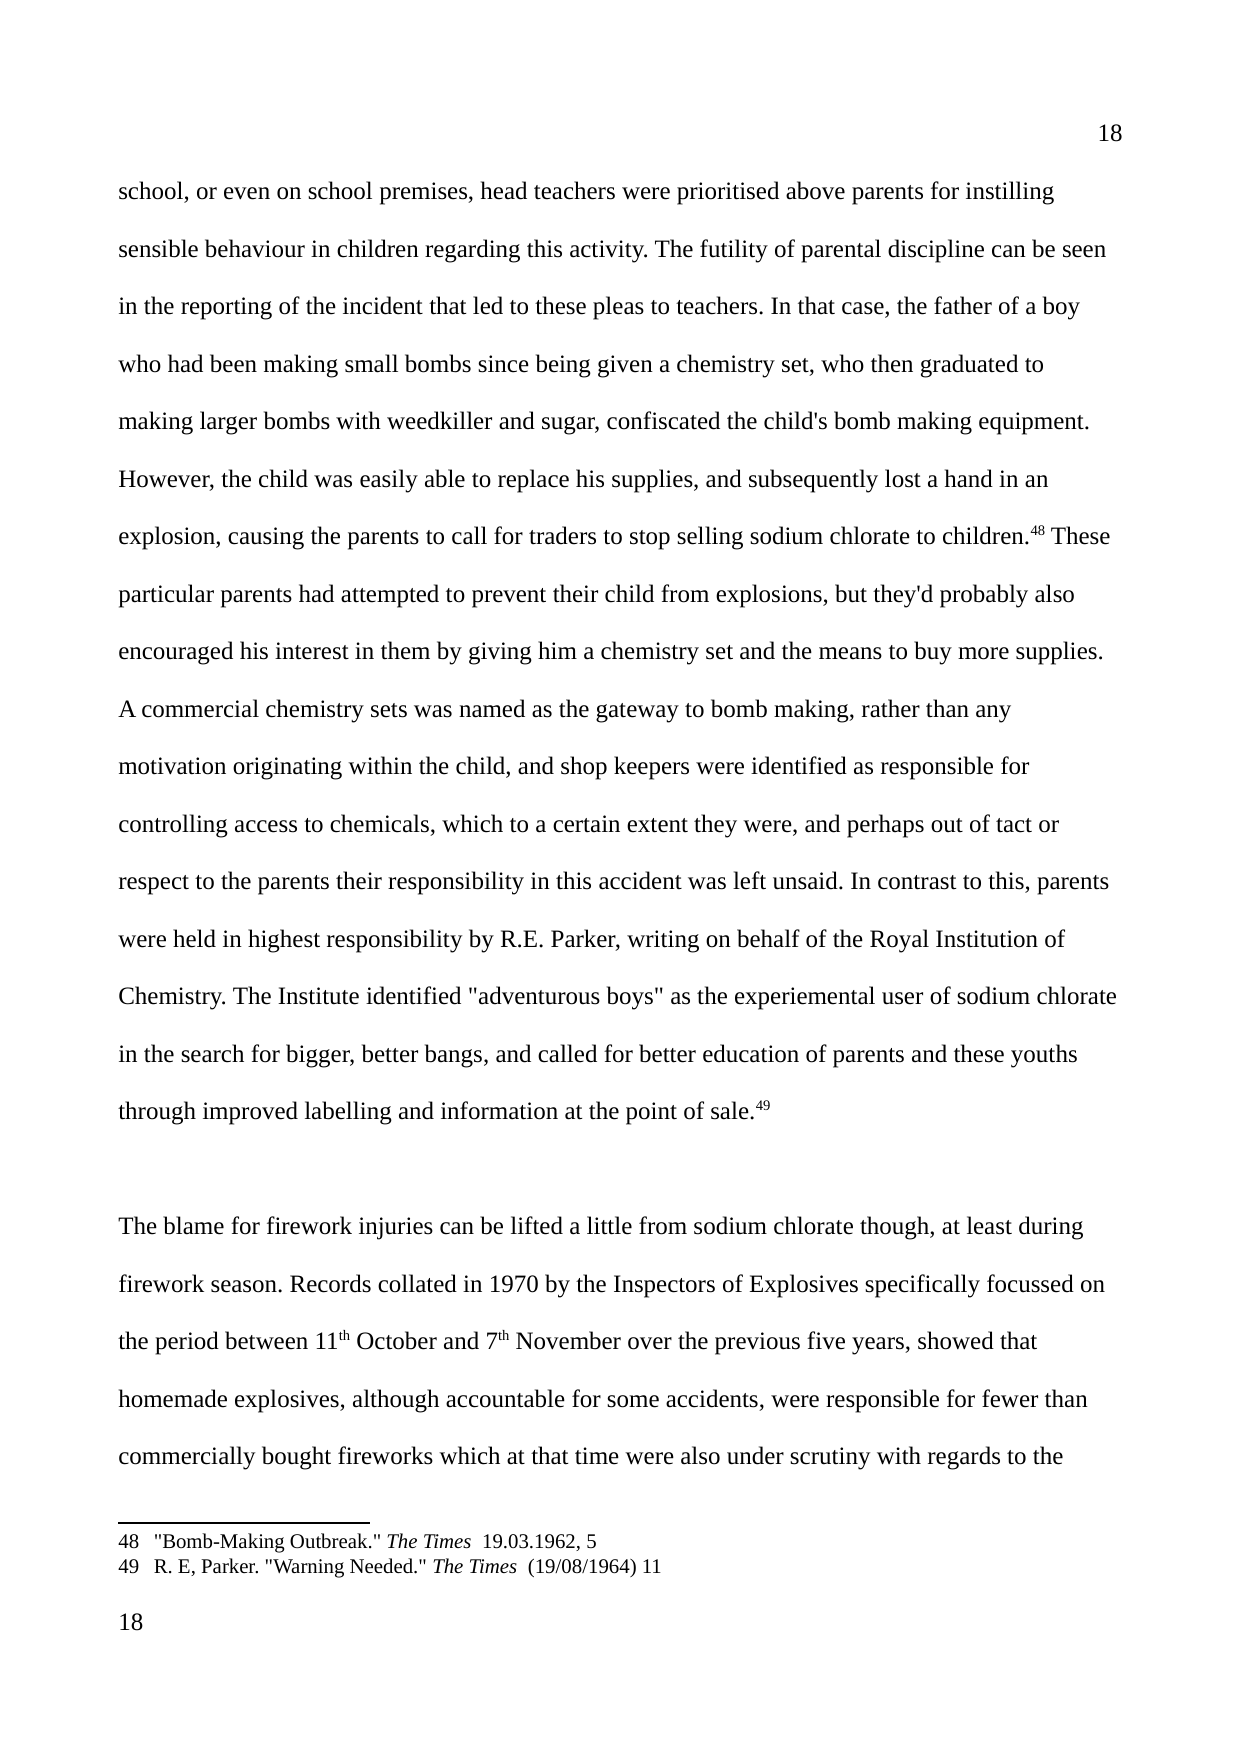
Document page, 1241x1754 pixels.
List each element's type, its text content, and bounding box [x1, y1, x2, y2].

text The blame for firework injuries can be lifted a little from sodium chlorate though, at least during firework season. Records collated in 1970 by the Inspectors of Explosives specifically focussed on the period between 11th October and 7th November over the previous five years, showed that homemade explosives, although accountable for some accidents, were responsible for fewer than commercially bought fireworks which at that time were also under scrutiny with regards to the [118, 1211, 1122, 1470]
text R. E, Parker. "Warning Needed." The Times (19/08/1964) 11 [118, 1553, 1122, 1578]
text school, or even on school premises, head teachers were prioritised above parents for instilling sensible behaviour in children regarding this activity. The futility of parental discipline can be seen in the reporting of the incident that led to these pleas to teachers. In that case, the father of a boy who had been making small bombs since being given a chemistry set, who then graduated to making larger bombs with weedkiller and sugar, confiscated the child's bomb making equipment. However, the child was easily able to replace his supplies, and subsequently lost a hand in an explosion, causing the parents to call for traders to stop selling sodium chlorate to children. These particular parents had attempted to prevent their child from explosions, but they'd probably also encouraged his interest in them by giving him a chemistry set and the means to buy more supplies. A commercial chemistry sets was named as the gateway to bomb making, rather than any motivation originating within the child, and shop keepers were identified as responsible for controlling access to chemicals, which to a certain extent they were, and perhaps out of tact or respect to the parents their responsibility in this accident was left unsaid. In contrast to this, parents were held in highest responsibility by R.E. Parker, writing on behalf of the Royal Institution of Chemistry. The Institute identified "adventurous boys" as the experiemental user of sodium chlorate in the search for bigger, better bangs, and called for better education of parents and these youths through improved labelling and information at the point of sale. [118, 176, 1122, 1125]
text "Bomb-Making Outbreak." The Times 19.03.1962, 5 [118, 1529, 1122, 1553]
